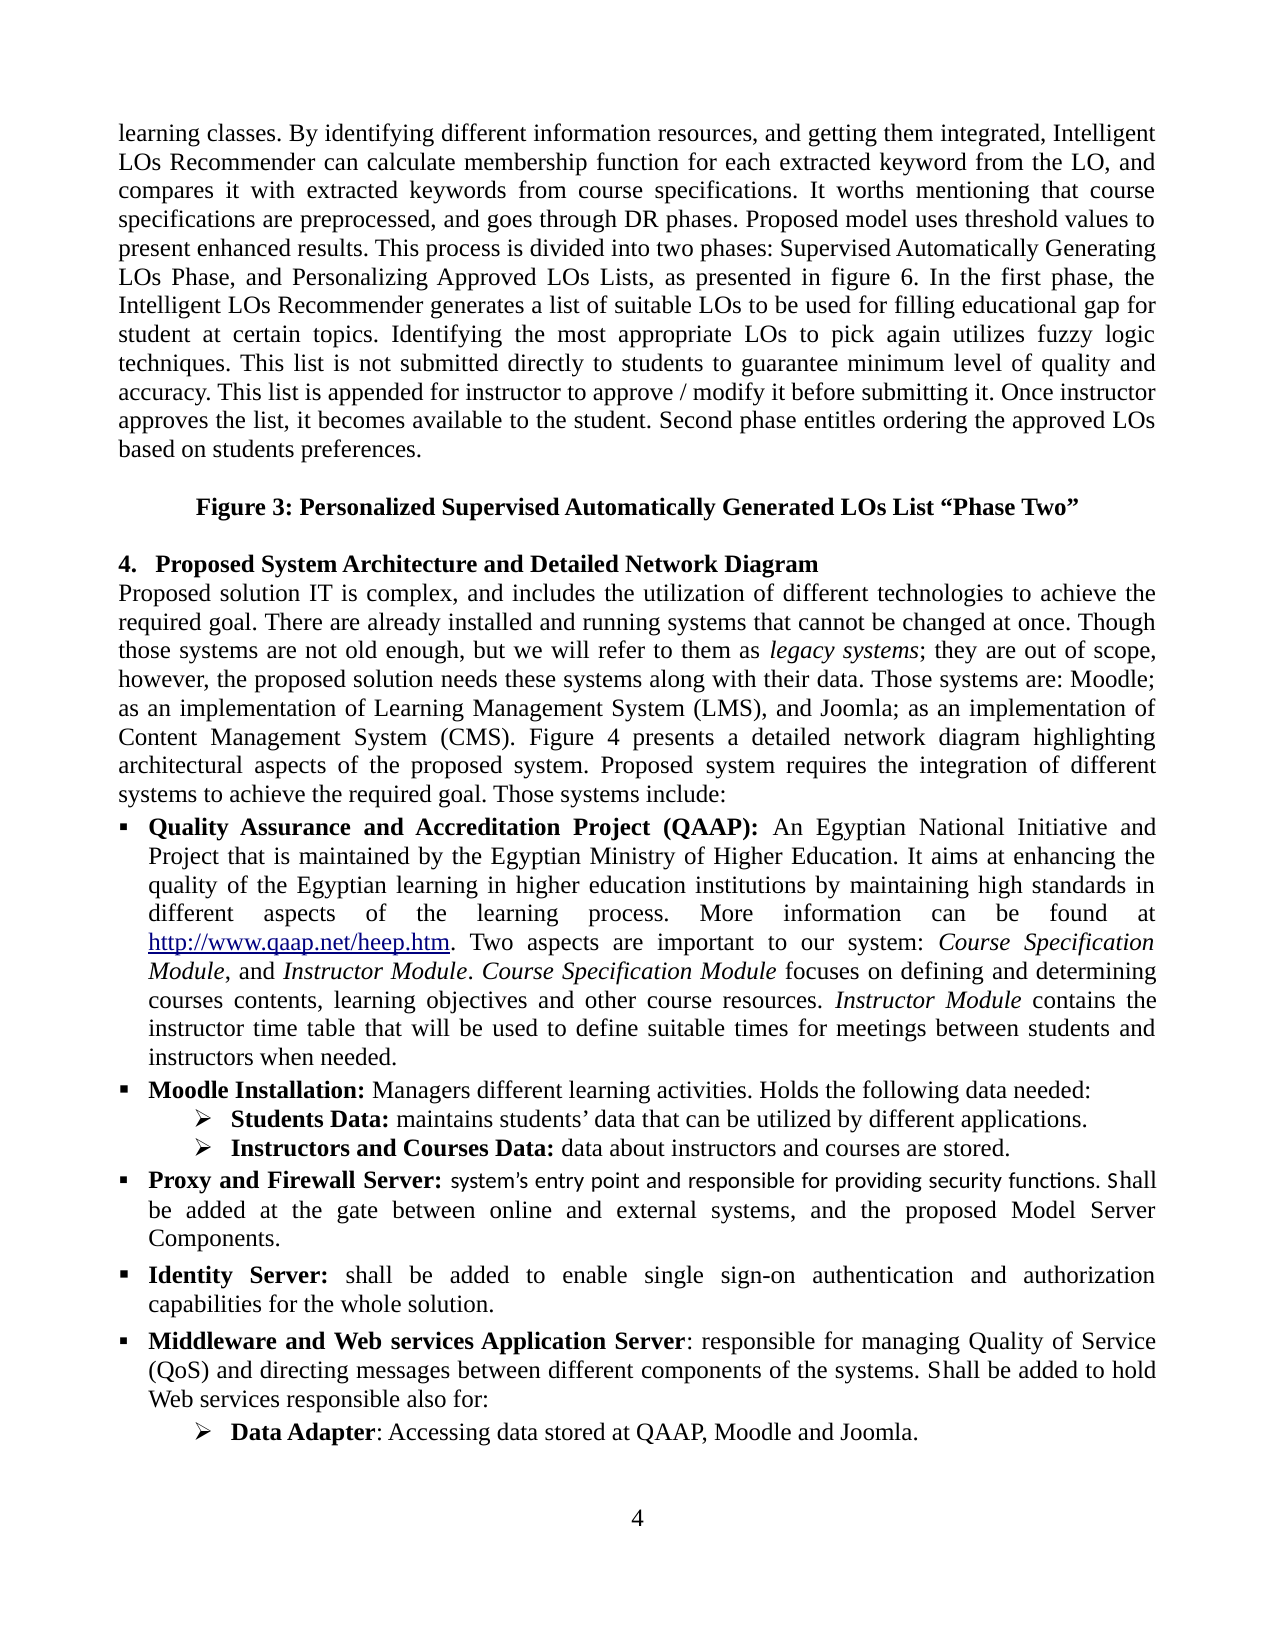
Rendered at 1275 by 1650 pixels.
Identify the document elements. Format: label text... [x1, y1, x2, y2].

list Middleware and Web services Application Server: responsible for managing Quality of Service (QoS) and directing messages between different components of the systems. Shall be added to hold Web services responsible also for: [118, 1326, 1157, 1413]
text learning classes. By identifying different information resources, and getting them integrated, Intelligent LOs Recommender can calculate membership function for each extracted keyword from the LO, and compares it with extracted keywords from course specifications. It worths mentioning that course specifications are preprocessed, and goes through DR phases. Proposed model uses threshold values to present enhanced results. This process is divided into two phases: Supervised Automatically Generating LOs Phase, and Personalizing Approved LOs Lists, as presented in figure 6. In the first phase, the Intelligent LOs Recommender generates a list of suitable LOs to be used for filling educational gap for student at certain topics. Identifying the most appropriate LOs to pick again utilizes fuzzy logic techniques. This list is not submitted directly to students to guarantee minimum level of quality and accuracy. This list is appended for instructor to approve / modify it before submitting it. Once instructor approves the list, it becomes available to the student. Second phase entitles ordering the approved LOs based on students preferences. [118, 118, 1157, 463]
list Moodle Installation: Managers different learning activities. Holds the following data needed: [118, 1075, 1157, 1104]
text Figure 3: Personalized Supervised Automatically Generated LOs List “Phase Two” [118, 492, 1157, 521]
list Quality Assurance and Accreditation Project (QAAP): An Egyptian National Initiative and Project that is maintained by the Egyptian Ministry of Higher Education. It aims at enhancing the quality of the Egyptian learning in higher education institutions by maintaining high standards in different aspects of the learning process. More information can be found at http://www.qaap.net/heep.htm. Two aspects are important to our system: Course Specification Module, and Instructor Module. Course Specification Module focuses on defining and determining courses contents, learning objectives and other course resources. Instructor Module contains the instructor time table that will be used to define suitable times for meetings between students and instructors when needed. [118, 812, 1157, 1071]
list Identity Server: shall be added to enable single sign-on authentication and authorization capabilities for the whole solution. [118, 1261, 1157, 1318]
list Proxy and Firewall Server: system’s entry point and responsible for providing security functions. Shall be added at the gate between online and external systems, and the proposed Model Server Components. [118, 1166, 1157, 1252]
list Proposed System Architecture and Detailed Network Diagram [118, 549, 1157, 578]
text Proposed solution IT is complex, and includes the utilization of different technologies to achieve the required goal. There are already installed and running systems that cannot be changed at once. Though those systems are not old enough, but we will refer to them as legacy systems; they are out of scope, however, the proposed solution needs these systems along with their data. Those systems are: Moodle; as an implementation of Learning Management System (LMS), and Joomla; as an implementation of Content Management System (CMS). Figure 4 presents a detailed network diagram highlighting architectural aspects of the proposed system. Proposed system requires the integration of different systems to achieve the required goal. Those systems include: [118, 578, 1157, 808]
list Instructors and Courses Data: data about instructors and courses are stored. [193, 1133, 1157, 1161]
list Students Data: maintains students’ data that can be utilized by different applications. [193, 1104, 1157, 1133]
list Data Adapter: Accessing data stored at QAAP, Moodle and Joomla. [193, 1417, 1157, 1446]
